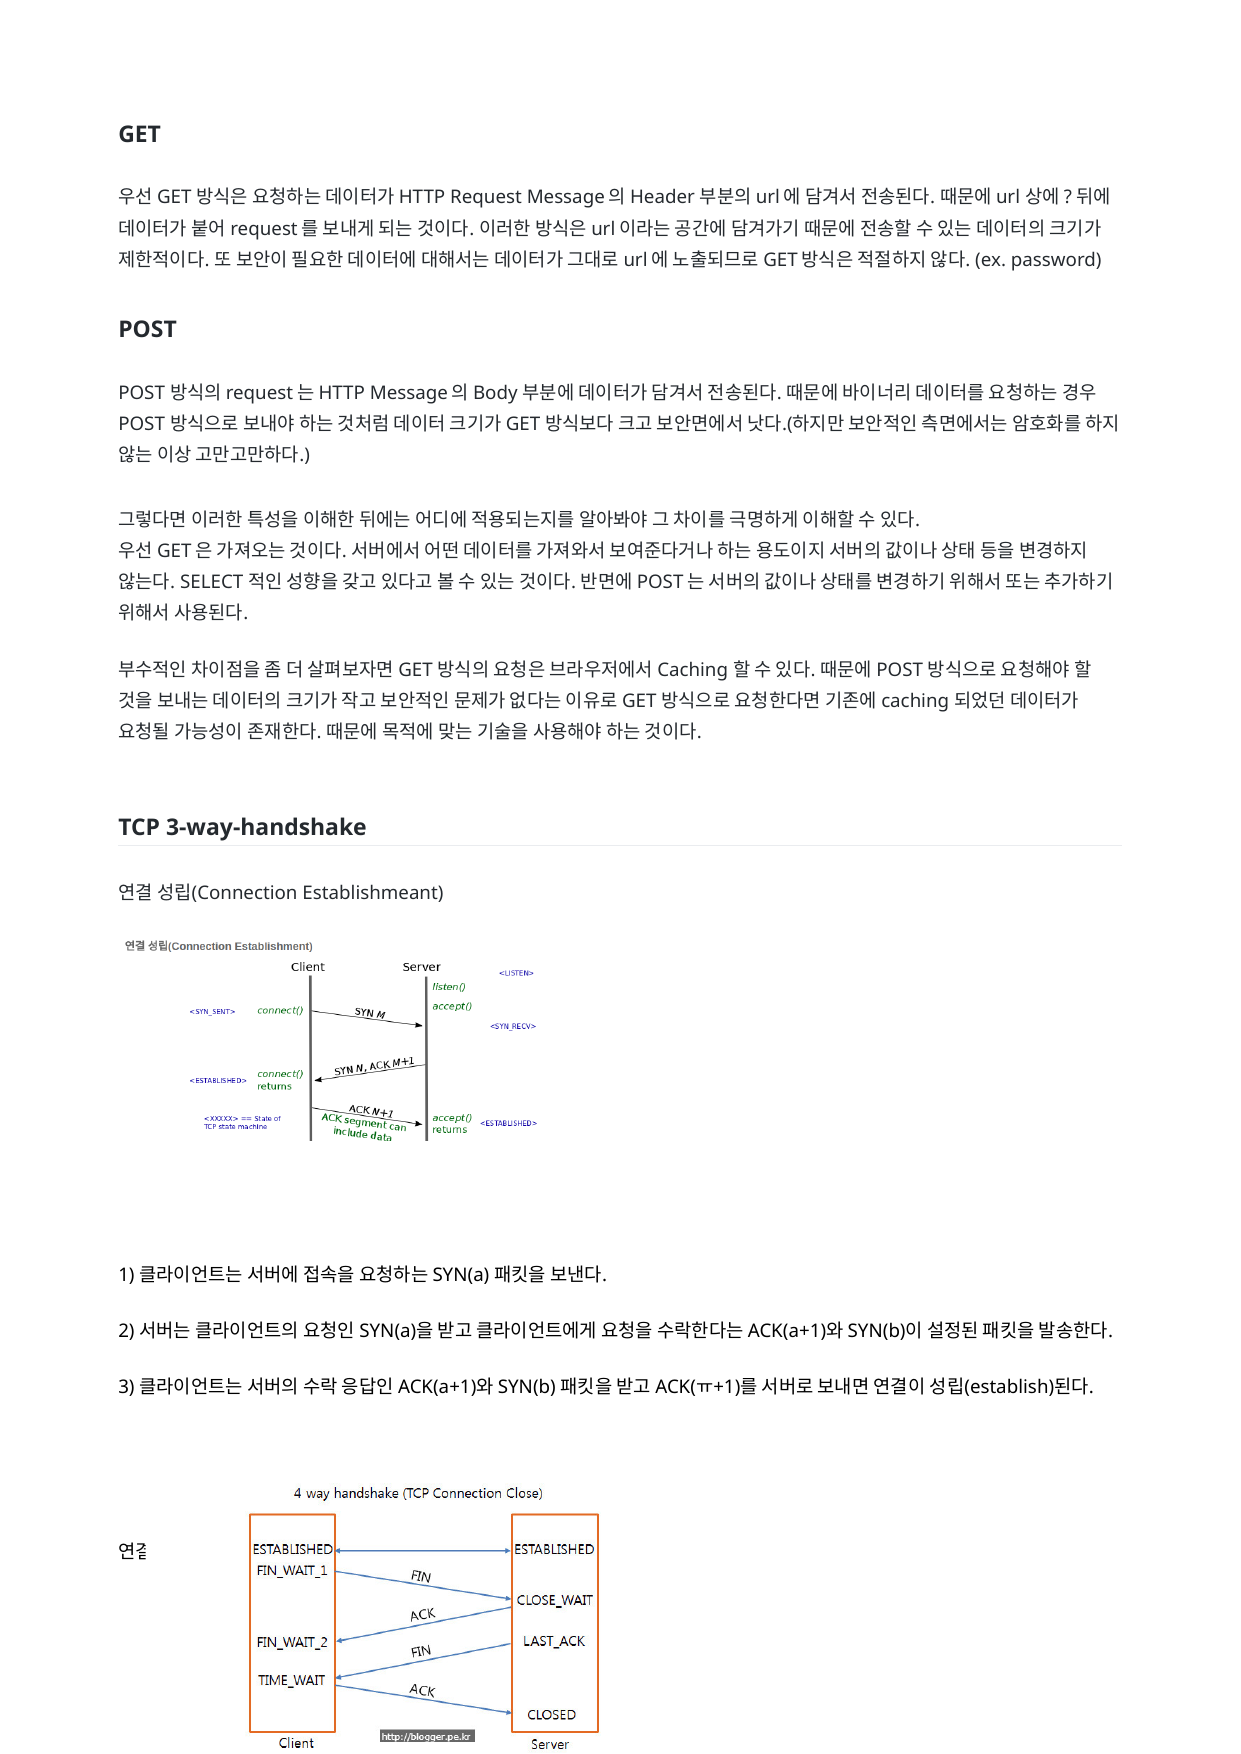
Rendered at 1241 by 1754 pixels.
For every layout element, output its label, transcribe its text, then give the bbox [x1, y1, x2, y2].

text 연결 해제(Connection Termication) [118, 1537, 145, 1564]
text 3) 클라이언트는 서버의 수락 응답인 ACK(a+1)와 SYN(b) 패킷을 받고 ACK(ㅠ+1)를 서버로 보내면 연결이 성립(establish)된다. [118, 1372, 1122, 1399]
text 연결 성립(Connection Establishmeant) [118, 878, 1122, 905]
text POST 방식의 request는 HTTP Message의 Body 부분에 데이터가 담겨서 전송된다. 때문에 바이너리 데이터를 요청하는 경우 POST 방식으로 보내야 하는 것처럼 데이터 크기가 GET 방식보다 크고 보안면에서 낫다.(하지만 보안적인 측면에서는 암호화를 하지 않는 이상 고만고만하다.) [118, 377, 1122, 467]
text 그렇다면 이러한 특성을 이해한 뒤에는 어디에 적용되는지를 알아봐야 그 차이를 극명하게 이해할 수 있다. 우선 GET은 가져오는 것이다. 서버에서 어떤 데이터를 가져와서 보여준다거나 하는 용도이지 서버의 값이나 상태 등을 변경하지 않는다. SELECT 적인 성향을 갖고 있다고 볼 수 있는 것이다. 반면에 POST는 서버의 값이나 상태를 변경하기 위해서 또는 추가하기 위해서 사용된다. [118, 504, 1122, 625]
subtitle GET [118, 118, 1122, 149]
subtitle POST [118, 313, 1122, 345]
text 우선 GET 방식은 요청하는 데이터가 HTTP Request Message의 Header 부분의 url에 담겨서 전송된다. 때문에 url 상에 ? 뒤에 데이터가 붙어 request를 보내게 되는 것이다. 이러한 방식은 url이라는 공간에 담겨가기 때문에 전송할 수 있는 데이터의 크기가 제한적이다. 또 보안이 필요한 데이터에 대해서는 데이터가 그대로 url에 노출되므로 GET방식은 적절하지 않다. (ex. password) [118, 182, 1122, 272]
text 부수적인 차이점을 좀 더 살펴보자면 GET 방식의 요청은 브라우저에서 Caching 할 수 있다. 때문에 POST 방식으로 요청해야 할 것을 보내는 데이터의 크기가 작고 보안적인 문제가 없다는 이유로 GET 방식으로 요청한다면 기존에 caching 되었던 데이터가 요청될 가능성이 존재한다. 때문에 목적에 맞는 기술을 사용해야 하는 것이다. [118, 654, 1122, 744]
text 2) 서버는 클라이언트의 요청인 SYN(a)을 받고 클라이언트에게 요청을 수락한다는 ACK(a+1)와 SYN(b)이 설정된 패킷을 발송한다. [118, 1316, 1122, 1343]
picture [145, 1474, 214, 1754]
text 연결 해제(Connection Termication) [214, 1537, 1122, 1564]
subtitle TCP 3-way-handshake [118, 811, 1122, 845]
picture [118, 923, 159, 1141]
text 1) 클라이언트는 서버에 접속을 요청하는 SYN(a) 패킷을 보낸다. [118, 1259, 1122, 1287]
